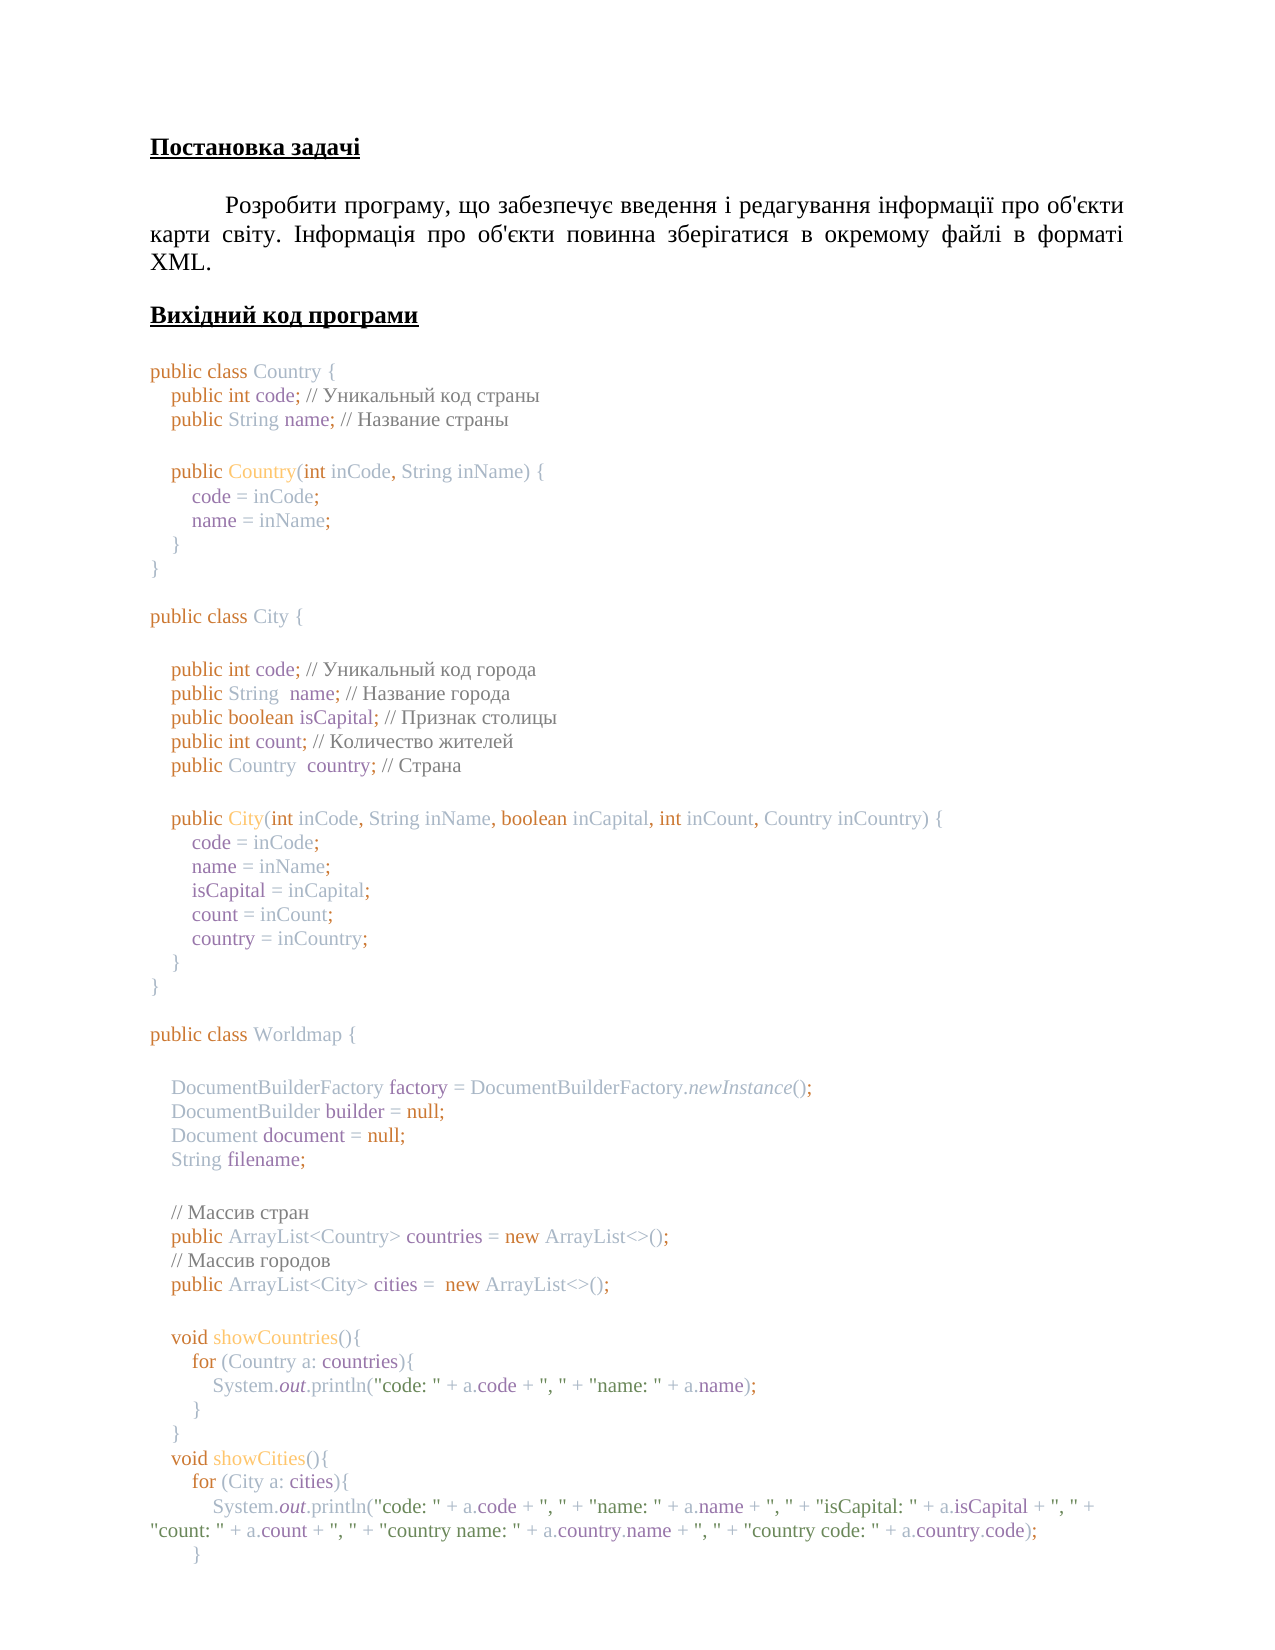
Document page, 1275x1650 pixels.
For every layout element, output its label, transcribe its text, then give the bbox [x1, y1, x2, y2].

text public class Country { public int code; // Уникальный код страны public String name; // Название страны public Country(int inCode, String inName) { code = inCode; name = inName; } } [150, 358, 1125, 580]
text public class City { public int code; // Уникальный код города public String name; // Название города public boolean isCapital; // Признак столицы public int count; // Количество жителей public Country country; // Страна public City(int inCode, String inName, boolean inCapital, int inCount, Country inCountry) { code = inCode; name = inName; isCapital = inCapital; count = inCount; country = inCountry; } } [150, 604, 1125, 998]
text Постановка задачі [150, 132, 1125, 161]
text public class Worldmap { DocumentBuilderFactory factory = DocumentBuilderFactory.newInstance(); DocumentBuilder builder = null; Document document = null; String filename; // Массив стран public ArrayList<Country> countries = new ArrayList<>(); // Массив городов public ArrayList<City> cities = new ArrayList<>(); void showCountries(){ for (Country a: countries){ System.out.println("code: " + a.code + ", " + "name: " + a.name); } } void showCities(){ for (City a: cities){ System.out.println("code: " + a.code + ", " + "name: " + a.name + ", " + "isCapital: " + a.isCapital + ", " + "count: " + a.count + ", " + "country name: " + a.country.name + ", " + "country code: " + a.country.code); } [150, 1022, 1125, 1566]
text Розробити програму, що забезпечує введення і редагування інформації про об'єкти карти світу. Інформація про об'єкти повинна зберігатися в окремому файлі в форматі XML. [150, 190, 1125, 276]
text Вихідний код програми [150, 300, 1125, 329]
